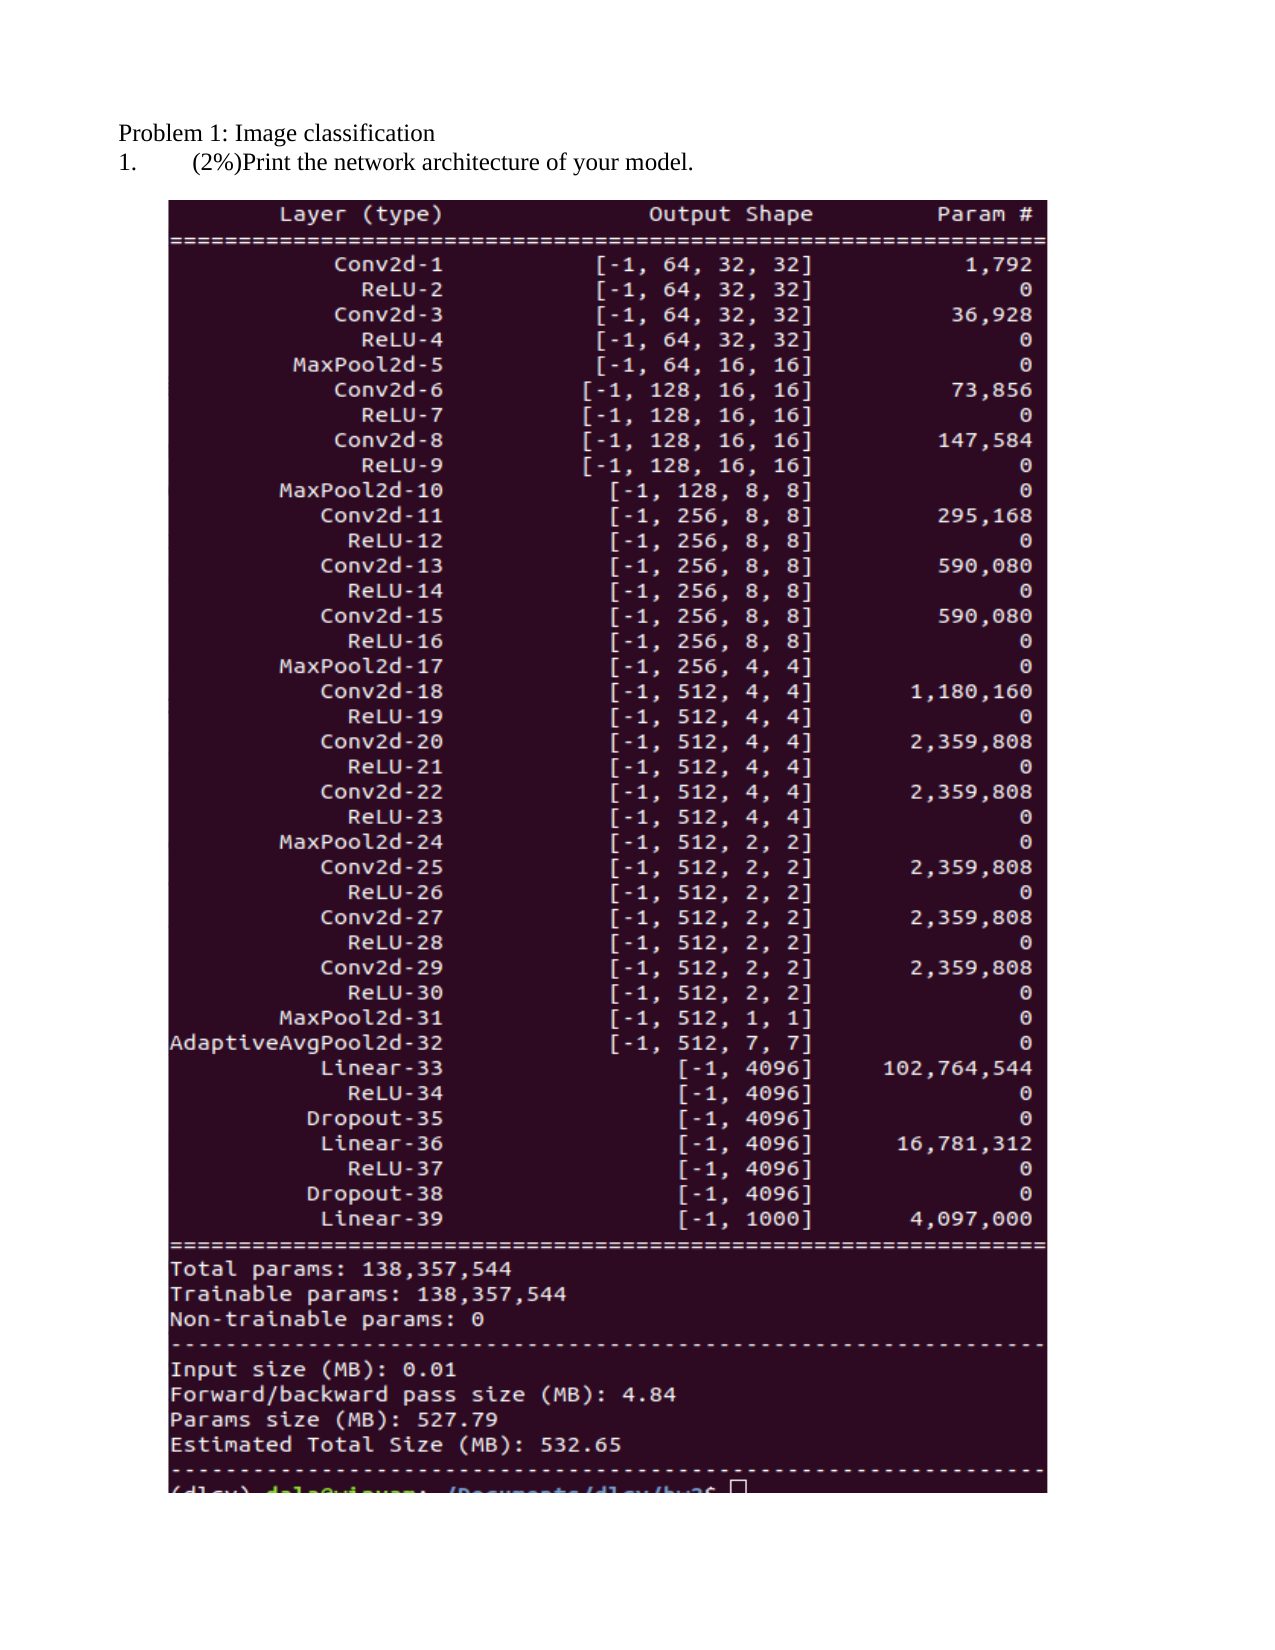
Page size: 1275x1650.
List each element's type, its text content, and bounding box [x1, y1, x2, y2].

picture [173, 200, 716, 1493]
text 1. (2%)Print the network architecture of your model. [118, 147, 1157, 176]
text Problem 1: Image classification [118, 118, 1157, 147]
